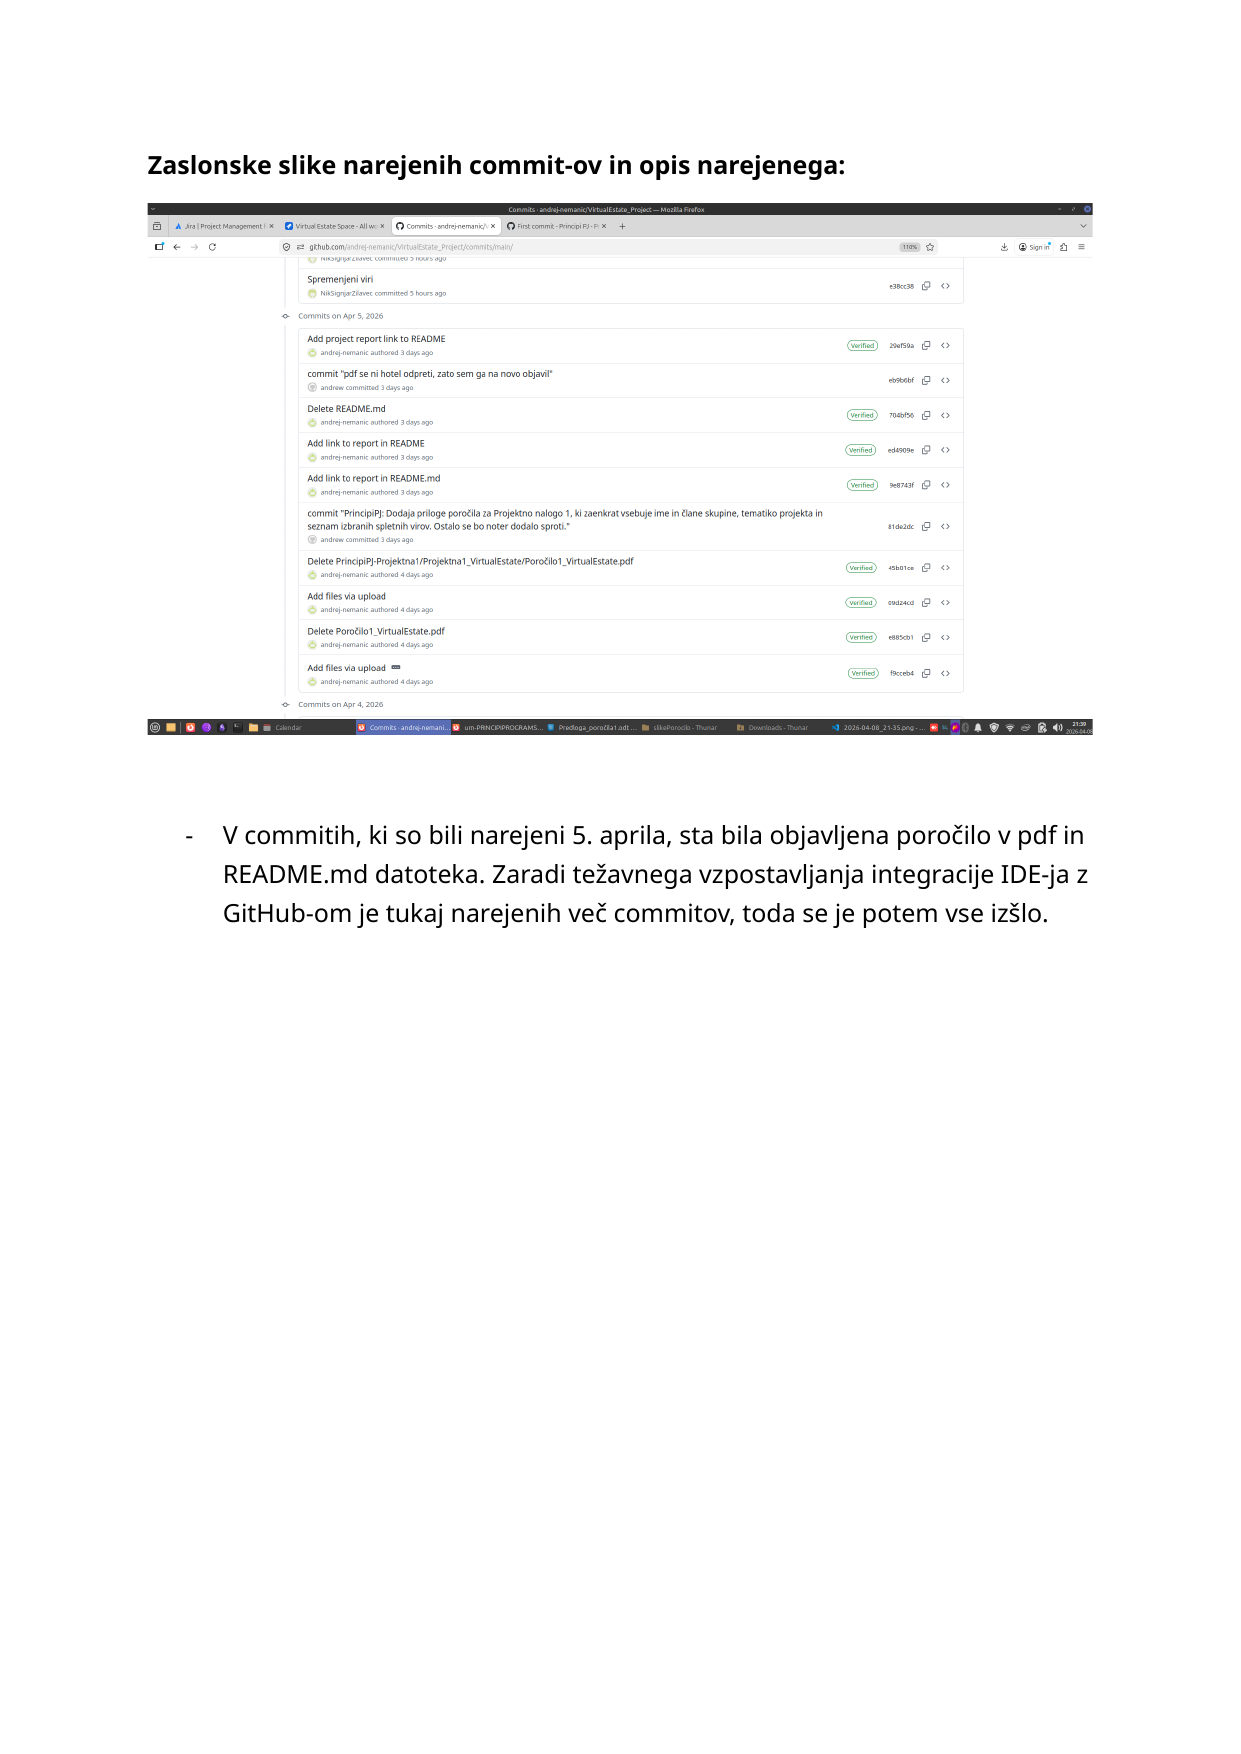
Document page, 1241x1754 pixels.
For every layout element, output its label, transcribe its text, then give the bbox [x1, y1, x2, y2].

text Zaslonske slike narejenih commit-ov in opis narejenega: [148, 148, 1093, 182]
list V commitih, ki so bili narejeni 5. aprila, sta bila objavljena poročilo v pdf in README.md datoteka. Zaradi težavnega vzpostavljanja integracije IDE-ja z GitHub-om je tukaj narejenih več commitov, toda se je potem vse izšlo. [185, 818, 1093, 930]
picture [147, 203, 1093, 735]
